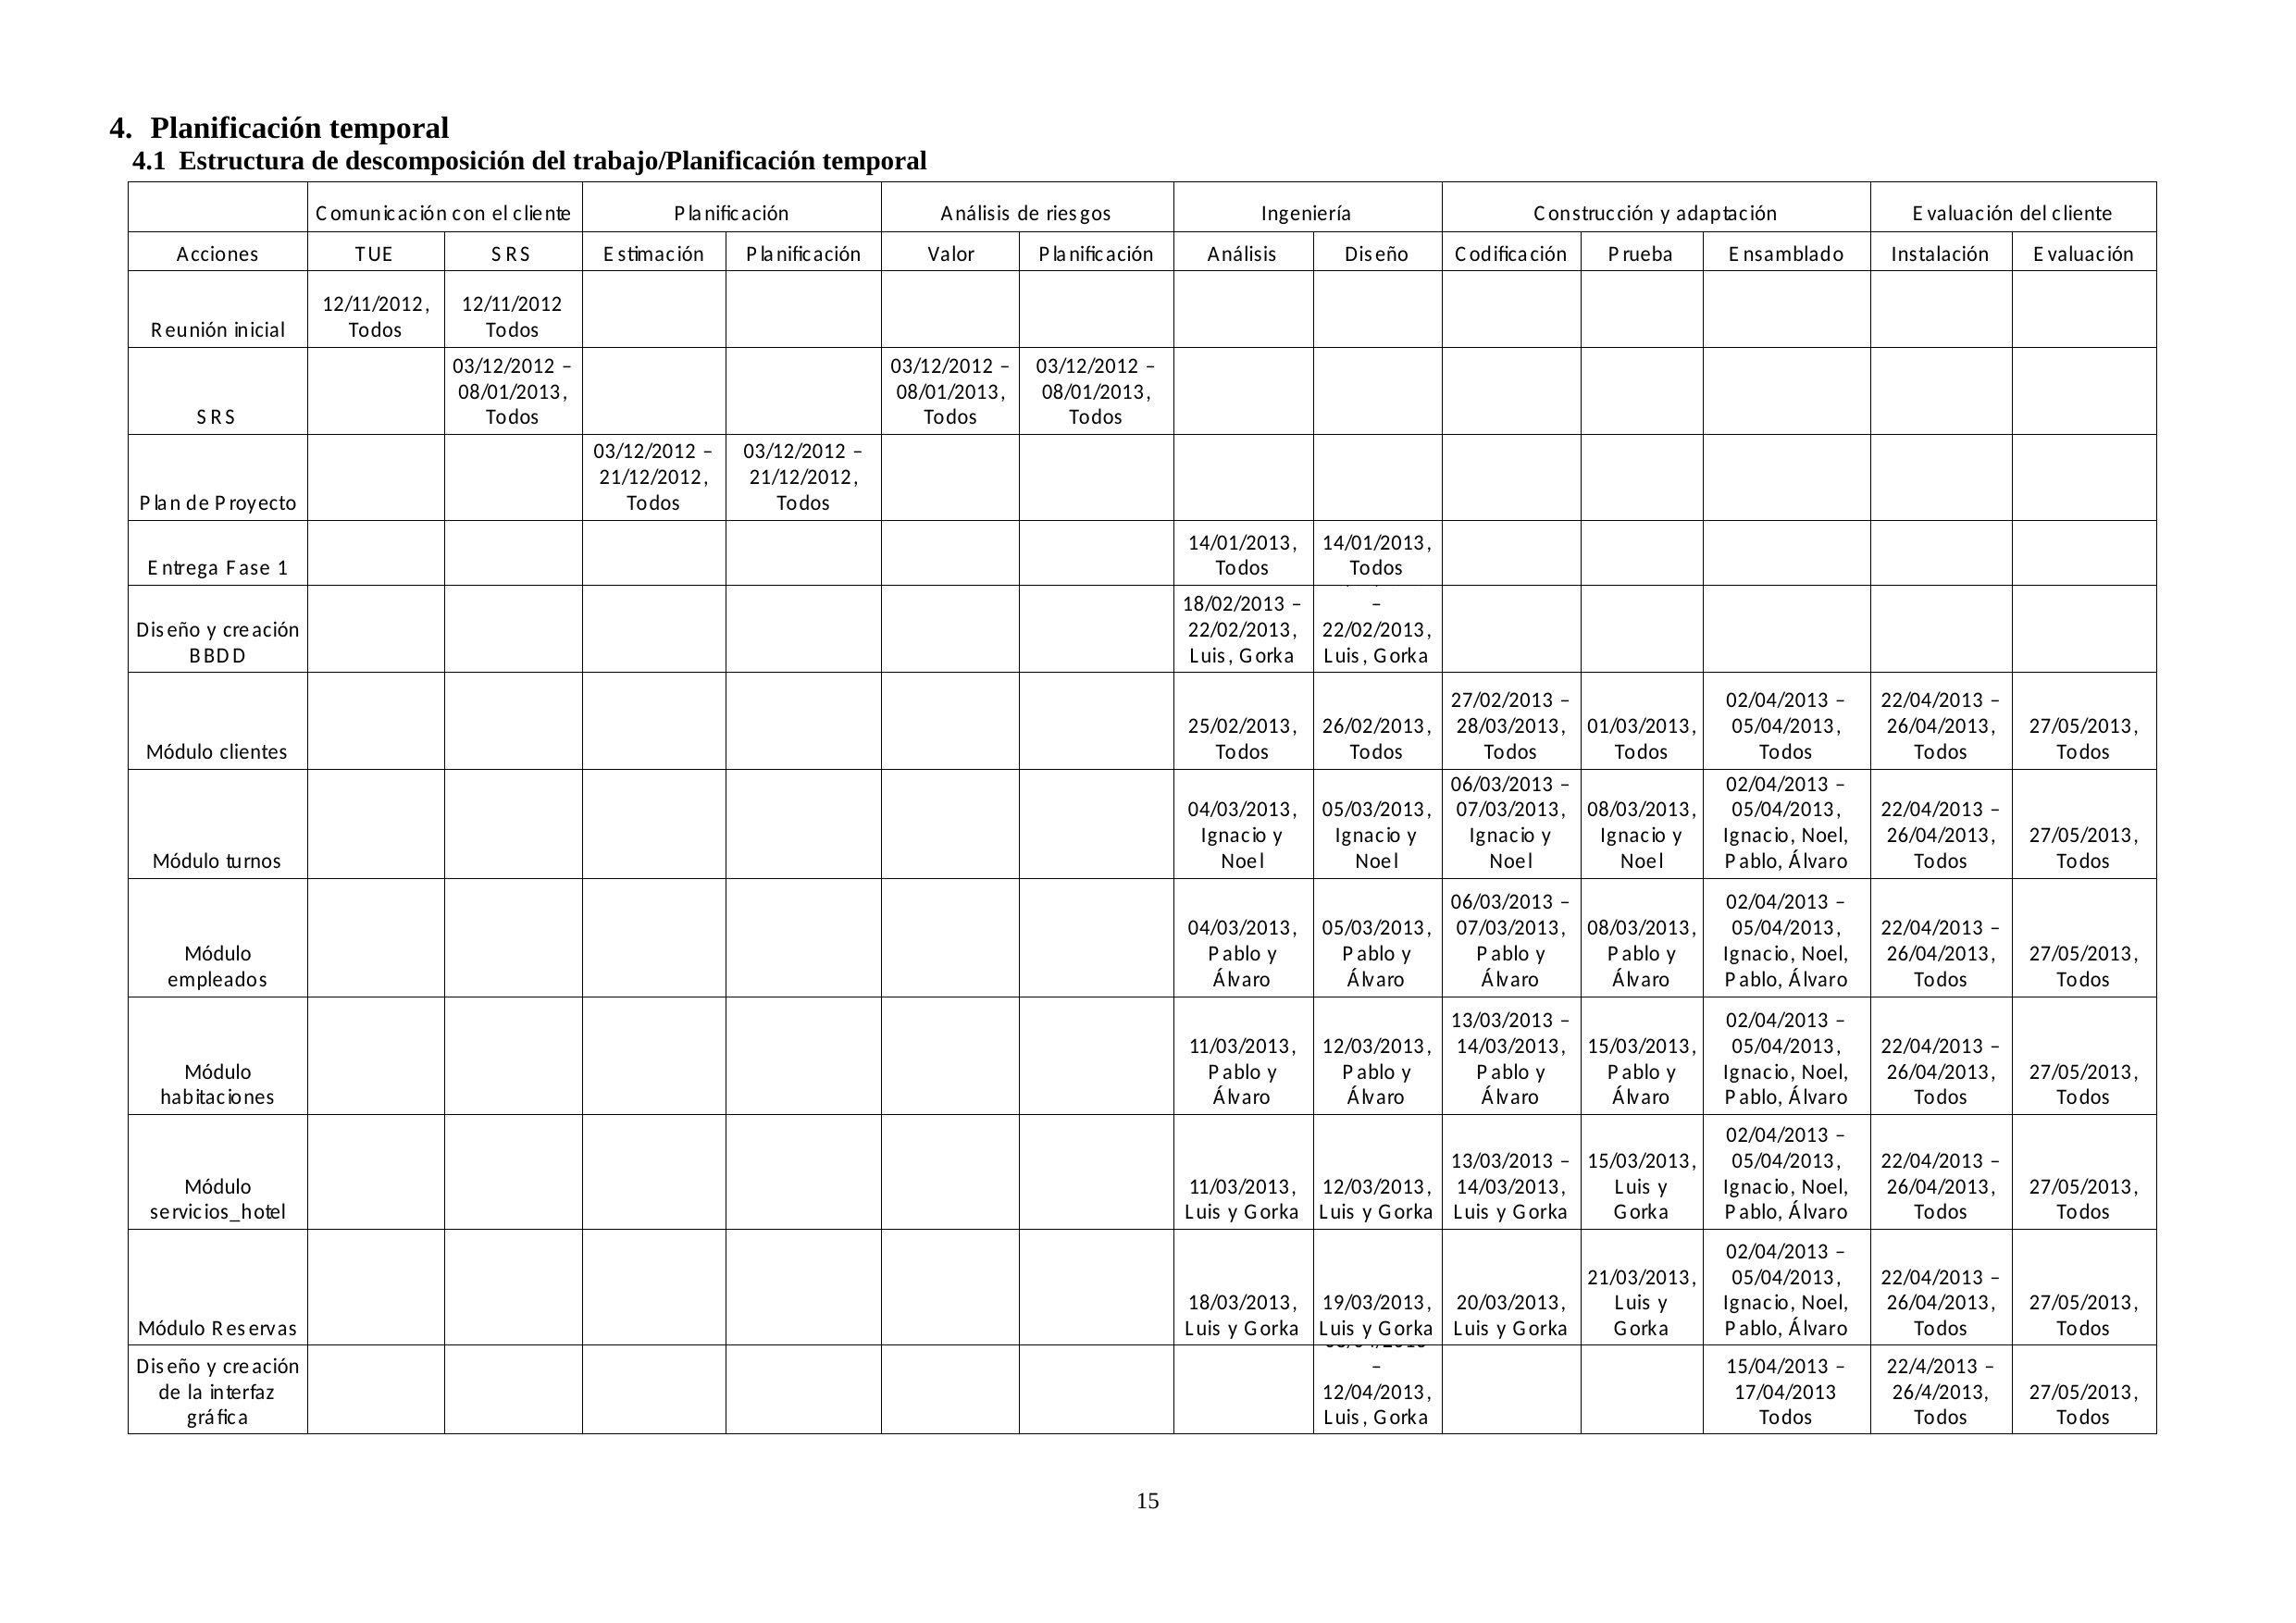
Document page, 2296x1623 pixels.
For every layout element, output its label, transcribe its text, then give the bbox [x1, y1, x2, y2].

list Estructura de descomposición del trabajo/Planificación temporal [132, 144, 2186, 176]
list Planificación temporal [109, 109, 2186, 144]
